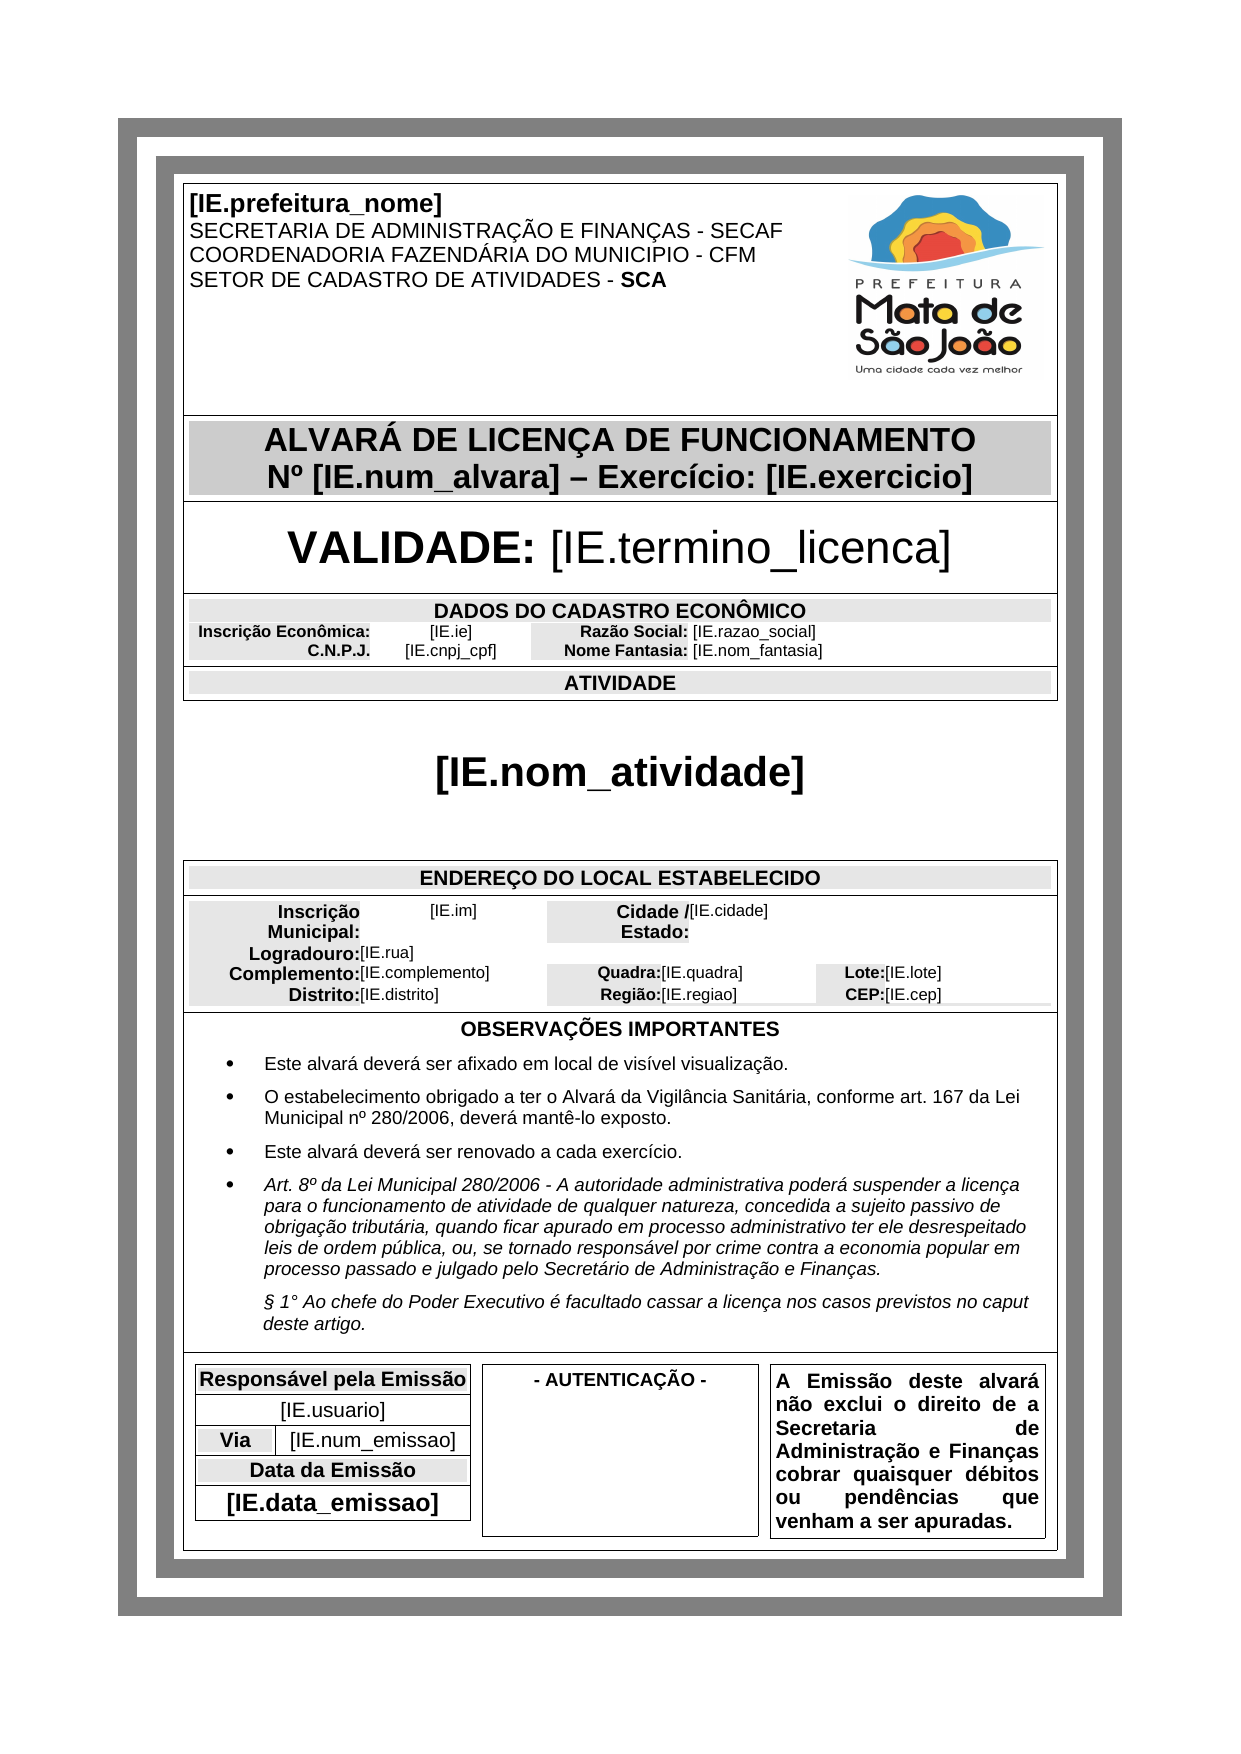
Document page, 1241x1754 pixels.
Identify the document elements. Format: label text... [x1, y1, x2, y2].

table_cell [184, 1353, 1057, 1550]
table_cell [IE.complemento] [360, 964, 547, 985]
table_cell Logradouro: [189, 943, 360, 964]
table_cell OBSERVAÇÕES IMPORTANTES Este alvará deverá ser afixado em local de visível visualização. O estabelecimento obrigado a ter o Alvará da Vigilância Sanitária, conforme art. 167 da Lei Municipal nº 280/2006, deverá mantê-lo exposto. Este alvará deverá ser renovado a cada exercício. Art. 8º da Lei Municipal 280/2006 - A autoridade administrativa poderá suspender a licença para o funcionamento de atividade de qualquer natureza, concedida a sujeito passivo de obrigação tributária, quando ficar apurado em processo administrativo ter ele desrespeitado leis de ordem pública, ou, se tornado responsável por crime contra a economia popular em processo passado e julgado pelo Secretário de Administração e Finanças. § 1° Ao chefe do Poder Executivo é facultado cassar a licença nos casos previstos no caput deste artigo. [184, 1013, 1057, 1352]
table_header [184, 184, 1057, 415]
table_cell [IE.quadra] [661, 964, 816, 985]
table_cell [184, 896, 1057, 1012]
table_header Razão Social: [531, 623, 688, 641]
table_cell [IE.data_emissao] [196, 1486, 470, 1520]
table_cell [IE.usuario] [196, 1395, 470, 1424]
table_cell ENDEREÇO DO LOCAL ESTABELECIDO [184, 861, 1057, 895]
table_header - AUTENTICAÇÃO - [483, 1365, 758, 1536]
table_cell [IE.lote] [885, 964, 1051, 985]
table_header [476, 1358, 764, 1544]
table_cell Lote: [816, 964, 885, 985]
table_cell [IE.nom_fantasia] [688, 641, 1051, 660]
table_header Inscrição Municipal: [189, 901, 360, 943]
table_header A Emissão deste alvará não exclui o direito de a Secretaria de Administração e Finanças cobrar quaisquer débitos ou pendências que venham a ser apuradas. [771, 1365, 1045, 1538]
table_cell C.N.P.J. [189, 641, 370, 660]
table_header [IE.razao_social] [688, 623, 1051, 641]
picture [848, 195, 1045, 380]
table_cell [IE.cnpj_cpf] [370, 641, 531, 660]
table_header Inscrição Econômica: [189, 623, 370, 641]
table_cell DADOS DO CADASTRO ECONÔMICO [184, 594, 1057, 666]
table_header [IE.ie] [370, 623, 531, 641]
table_cell [IE.num_emissao] [276, 1426, 470, 1455]
table_cell [IE.nom_atividade] [183, 701, 1057, 844]
table_cell Data da Emissão [196, 1456, 470, 1485]
table_header [764, 1358, 1051, 1544]
table_cell Quadra: [547, 964, 661, 985]
table_cell ATIVIDADE [184, 667, 1057, 700]
table_header [IE.im] [360, 901, 547, 943]
table_header [IE.prefeitura_nome] SECRETARIA DE ADMINISTRAÇÃO E FINANÇAS - SECAF COORDENADORIA FAZENDÁRIA DO MUNICIPIO - CFM SETOR DE CADASTRO DE ATIVIDADES - SCA [189, 189, 843, 409]
table_cell ALVARÁ DE LICENÇA DE FUNCIONAMENTO Nº [IE.num_alvara] – Exercício: [IE.exercicio] [184, 416, 1057, 501]
table_cell Via [196, 1426, 275, 1455]
table_cell Nome Fantasia: [531, 641, 688, 660]
table_header [IE.cidade] [689, 901, 1051, 943]
table_cell [183, 844, 1057, 860]
table_cell Distrito: [189, 985, 360, 1006]
table_header [843, 189, 1051, 409]
table_cell VALIDADE: [IE.termino_licenca] [184, 502, 1057, 593]
table_header Responsável pela Emissão [196, 1365, 470, 1394]
table_header [189, 1358, 476, 1544]
table_cell Complemento: [189, 964, 360, 985]
table_cell [IE.distrito] [360, 985, 547, 1006]
table_header [137, 137, 1103, 1597]
table_cell [IE.rua] [360, 943, 1051, 964]
